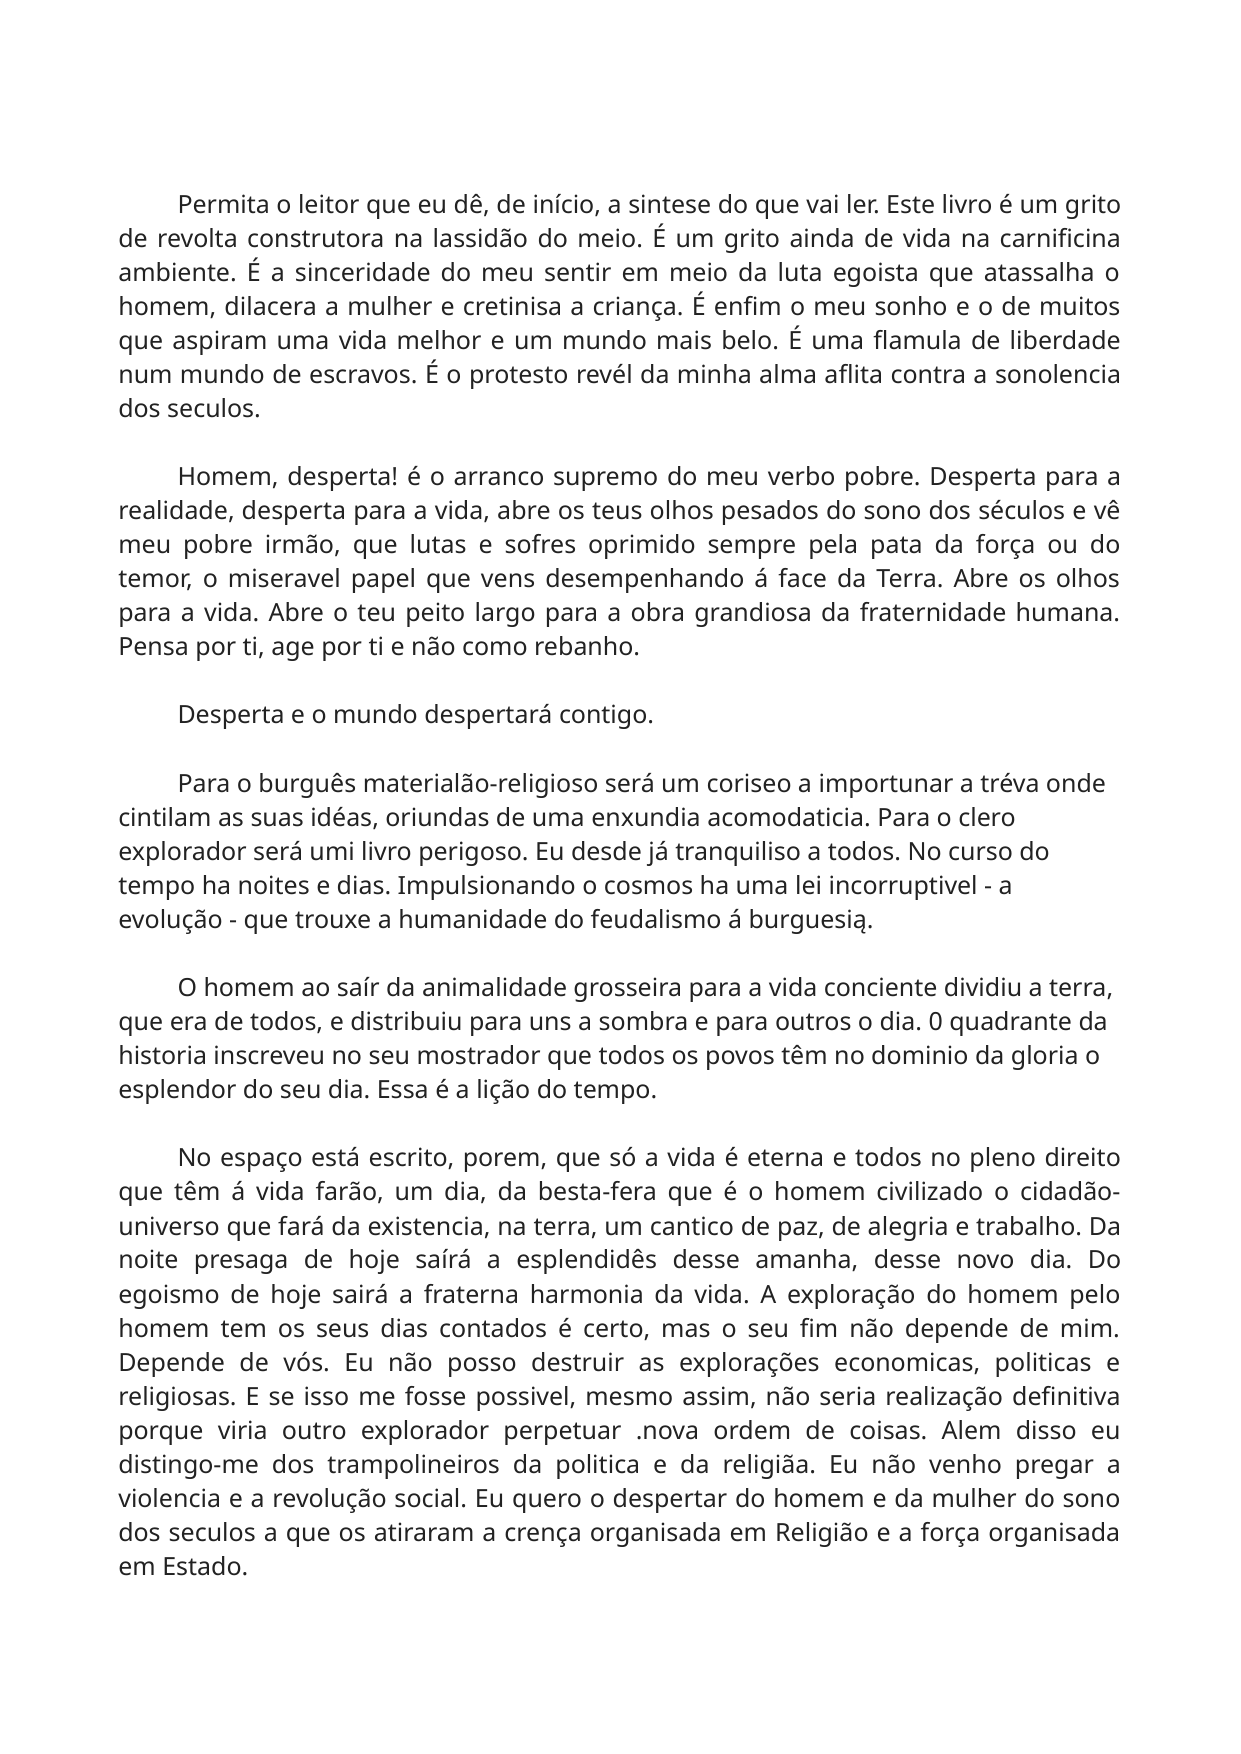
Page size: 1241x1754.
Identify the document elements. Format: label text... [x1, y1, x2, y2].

text Desperta e o mundo despertará contigo. [118, 697, 1122, 731]
text Permita o leitor que eu dê, de início, a sintese do que vai ler. Este livro é um grito de revolta construtora na lassidão do meio. É um grito ainda de vida na carnificina ambiente. É a sinceridade do meu sentir em meio da luta egoista que atassalha o homem, dilacera a mulher e cretinisa a criança. É enfim o meu sonho e o de muitos que aspiram uma vida melhor e um mundo mais belo. É uma flamula de liberdade num mundo de escravos. É o protesto revél da minha alma aflita contra a sonolencia dos seculos. [118, 186, 1122, 425]
text O homem ao saír da animalidade grosseira para a vida conciente dividiu a terra, que era de todos, e distribuiu para uns a sombra e para outros o dia. 0 quadrante da historia inscreveu no seu mostrador que todos os povos têm no dominio da gloria o esplendor do seu dia. Essa é a lição do tempo. [118, 970, 1122, 1106]
text Homem, desperta! é o arranco supremo do meu verbo pobre. Desperta para a realidade, desperta para a vida, abre os teus olhos pesados do sono dos séculos e vê meu pobre irmão, que lutas e sofres oprimido sempre pela pata da força ou do temor, o miseravel papel que vens desempenhando á face da Terra. Abre os olhos para a vida. Abre o teu peito largo para a obra grandiosa da fraternidade humana. Pensa por ti, age por ti e não como rebanho. [118, 459, 1122, 663]
text No espaço está escrito, porem, que só a vida é eterna e todos no pleno direito que têm á vida farão, um dia, da besta-fera que é o homem civilizado o cidadão-universo que fará da existencia, na terra, um cantico de paz, de alegria e trabalho. Da noite presaga de hoje saírá a esplendidês desse amanha, desse novo dia. Do egoismo de hoje sairá a fraterna harmonia da vida. A exploração do homem pelo homem tem os seus dias contados é certo, mas o seu fim não depende de mim. Depende de vós. Eu não posso destruir as explorações economicas, politicas e religiosas. E se isso me fosse possivel, mesmo assim, não seria realização definitiva porque viria outro explorador perpetuar .nova ordem de coisas. Alem disso eu distingo-me dos trampolineiros da politica e da religiãa. Eu não venho pregar a violencia e a revolução social. Eu quero o despertar do homem e da mulher do sono dos seculos a que os atiraram a crença organisada em Religião e a força organisada em Estado. [118, 1140, 1122, 1583]
text Para o burguês materialão-religioso será um coriseo a importunar a tréva onde cintilam as suas idéas, oriundas de uma enxundia acomodaticia. Para o clero explorador será umi livro perigoso. Eu desde já tranquiliso a todos. No curso do tempo ha noites e dias. Impulsionando o cosmos ha uma lei incorruptivel - a evolução - que trouxe a humanidade do feudalismo á burguesią. [118, 765, 1122, 936]
